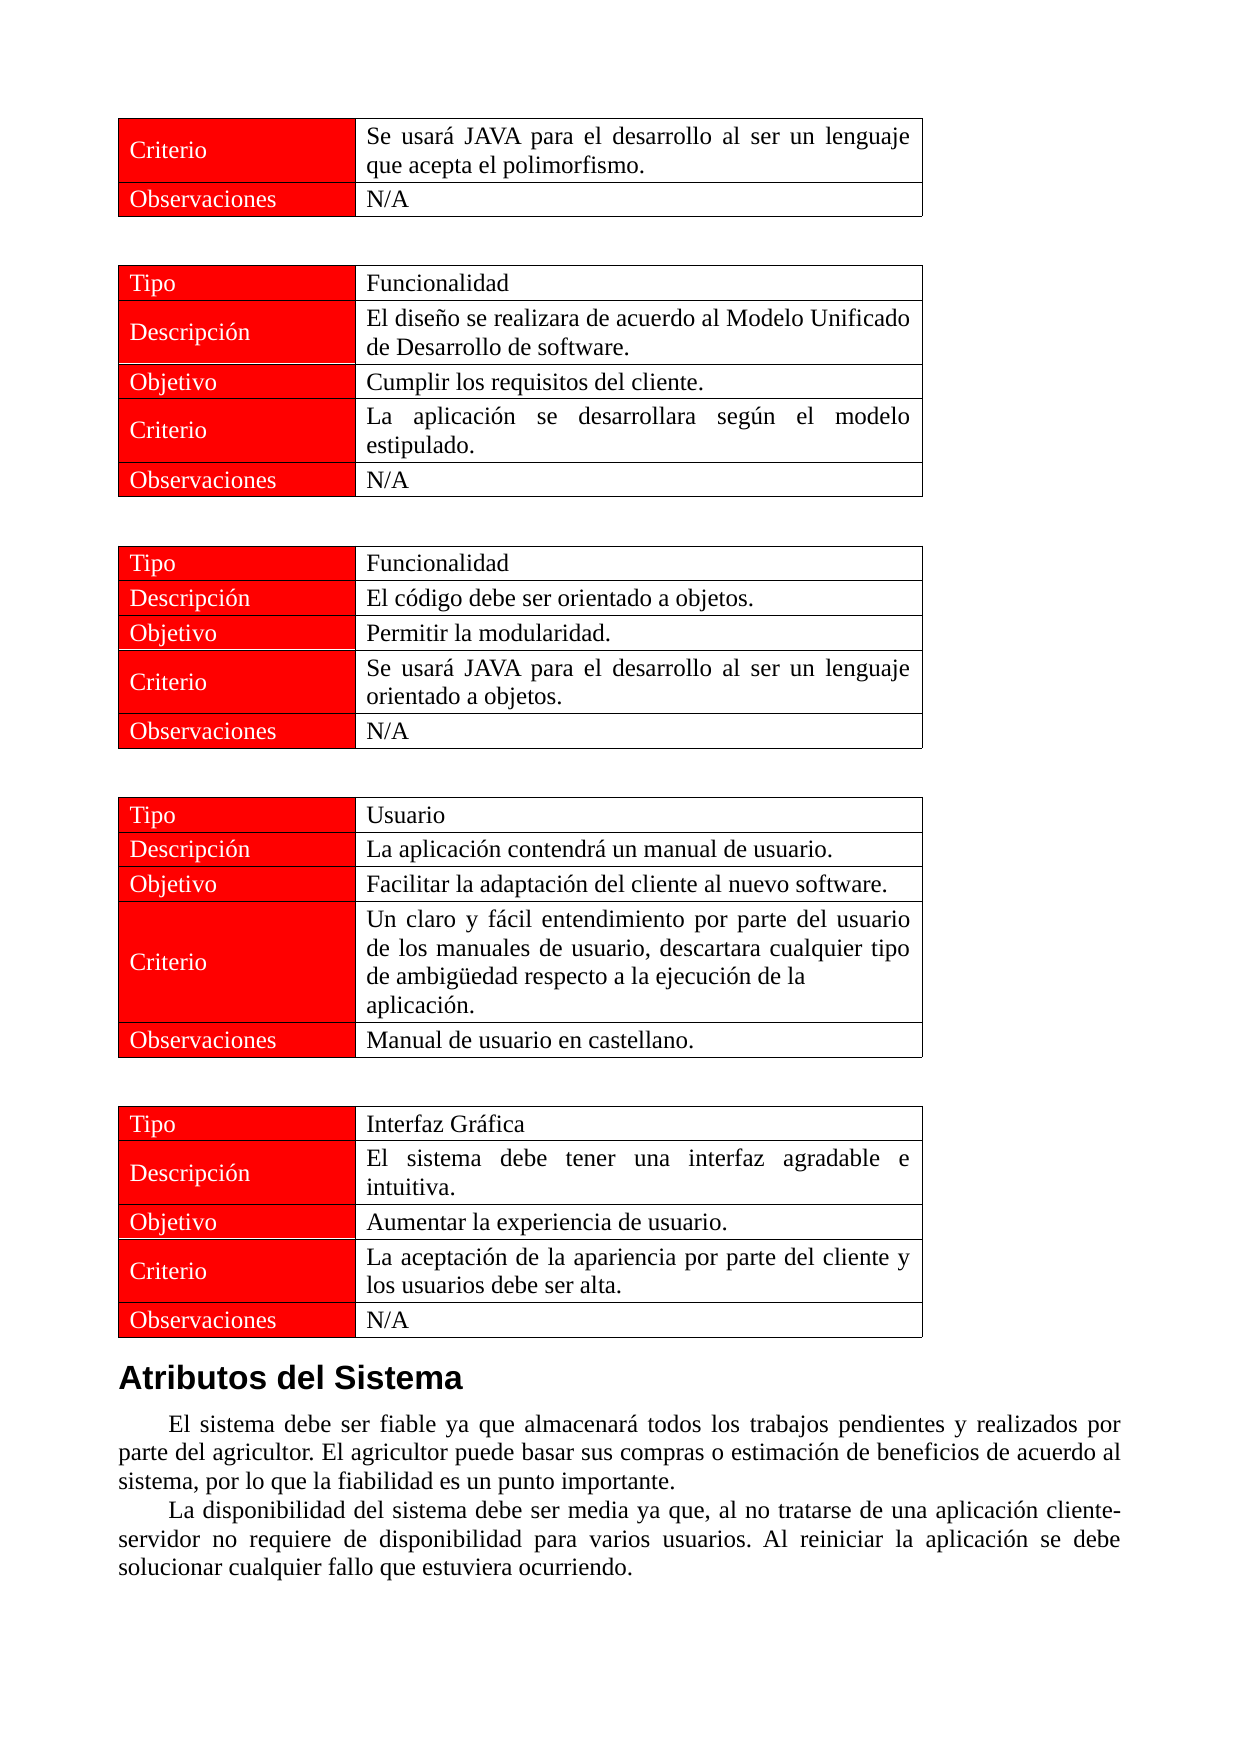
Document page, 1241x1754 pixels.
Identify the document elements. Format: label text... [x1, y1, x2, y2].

subtitle Atributos del Sistema [118, 1358, 1122, 1396]
table_cell Objetivo [119, 365, 355, 398]
table_cell Criterio [119, 1240, 355, 1302]
table_cell N/A [356, 714, 922, 748]
table_cell La aplicación se desarrollara según el modelo estipulado. [356, 399, 922, 462]
table_header Usuario [356, 798, 922, 832]
table_cell Criterio [119, 399, 355, 462]
table_cell Facilitar la adaptación del cliente al nuevo software. [356, 867, 922, 901]
table_cell Se usará JAVA para el desarrollo al ser un lenguaje orientado a objetos. [356, 651, 922, 713]
table_header Interfaz Gráfica [356, 1107, 922, 1140]
table_cell Objetivo [119, 1205, 355, 1238]
table_cell Permitir la modularidad. [356, 616, 922, 649]
table_cell Observaciones [119, 714, 355, 748]
table_cell Aumentar la experiencia de usuario. [356, 1205, 922, 1238]
table_cell N/A [356, 1303, 922, 1337]
table_cell Descripción [119, 301, 355, 363]
table_cell Un claro y fácil entendimiento por parte del usuario de los manuales de usuario, descartara cualquier tipo de ambigüedad respecto a la ejecución de la aplicación. [356, 902, 922, 1022]
table_header Tipo [119, 547, 355, 580]
table_cell Manual de usuario en castellano. [356, 1023, 922, 1057]
table_header Tipo [119, 798, 355, 832]
table_cell El código debe ser orientado a objetos. [356, 581, 922, 615]
table_cell Descripción [119, 581, 355, 615]
table_cell Objetivo [119, 867, 355, 901]
table_cell Observaciones [119, 1023, 355, 1057]
table_cell La aceptación de la apariencia por parte del cliente y los usuarios debe ser alta. [356, 1240, 922, 1302]
table_cell Descripción [119, 833, 355, 866]
table_cell Criterio [119, 119, 355, 182]
table_cell El sistema debe tener una interfaz agradable e intuitiva. [356, 1141, 922, 1204]
table_cell Observaciones [119, 463, 355, 496]
table_cell N/A [356, 183, 922, 216]
table_cell Criterio [119, 902, 355, 1022]
table_header Tipo [119, 1107, 355, 1140]
table_cell N/A [356, 463, 922, 496]
table_cell Objetivo [119, 616, 355, 649]
table_cell Cumplir los requisitos del cliente. [356, 365, 922, 398]
table_cell Descripción [119, 1141, 355, 1204]
table_header Funcionalidad [356, 266, 922, 300]
text El sistema debe ser fiable ya que almacenará todos los trabajos pendientes y realizados por parte del agricultor. El agricultor puede basar sus compras o estimación de beneficios de acuerdo al sistema, por lo que la fiabilidad es un punto importante. [118, 1409, 1122, 1495]
table_cell La aplicación contendrá un manual de usuario. [356, 833, 922, 866]
table_cell Observaciones [119, 183, 355, 216]
table_cell Observaciones [119, 1303, 355, 1337]
table_cell El diseño se realizara de acuerdo al Modelo Unificado de Desarrollo de software. [356, 301, 922, 363]
table_header Funcionalidad [356, 547, 922, 580]
table_cell Se usará JAVA para el desarrollo al ser un lenguaje que acepta el polimorfismo. [356, 119, 922, 182]
table_header Tipo [119, 266, 355, 300]
text La disponibilidad del sistema debe ser media ya que, al no tratarse de una aplicación cliente-servidor no requiere de disponibilidad para varios usuarios. Al reiniciar la aplicación se debe solucionar cualquier fallo que estuviera ocurriendo. [118, 1495, 1122, 1581]
table_cell Criterio [119, 651, 355, 713]
